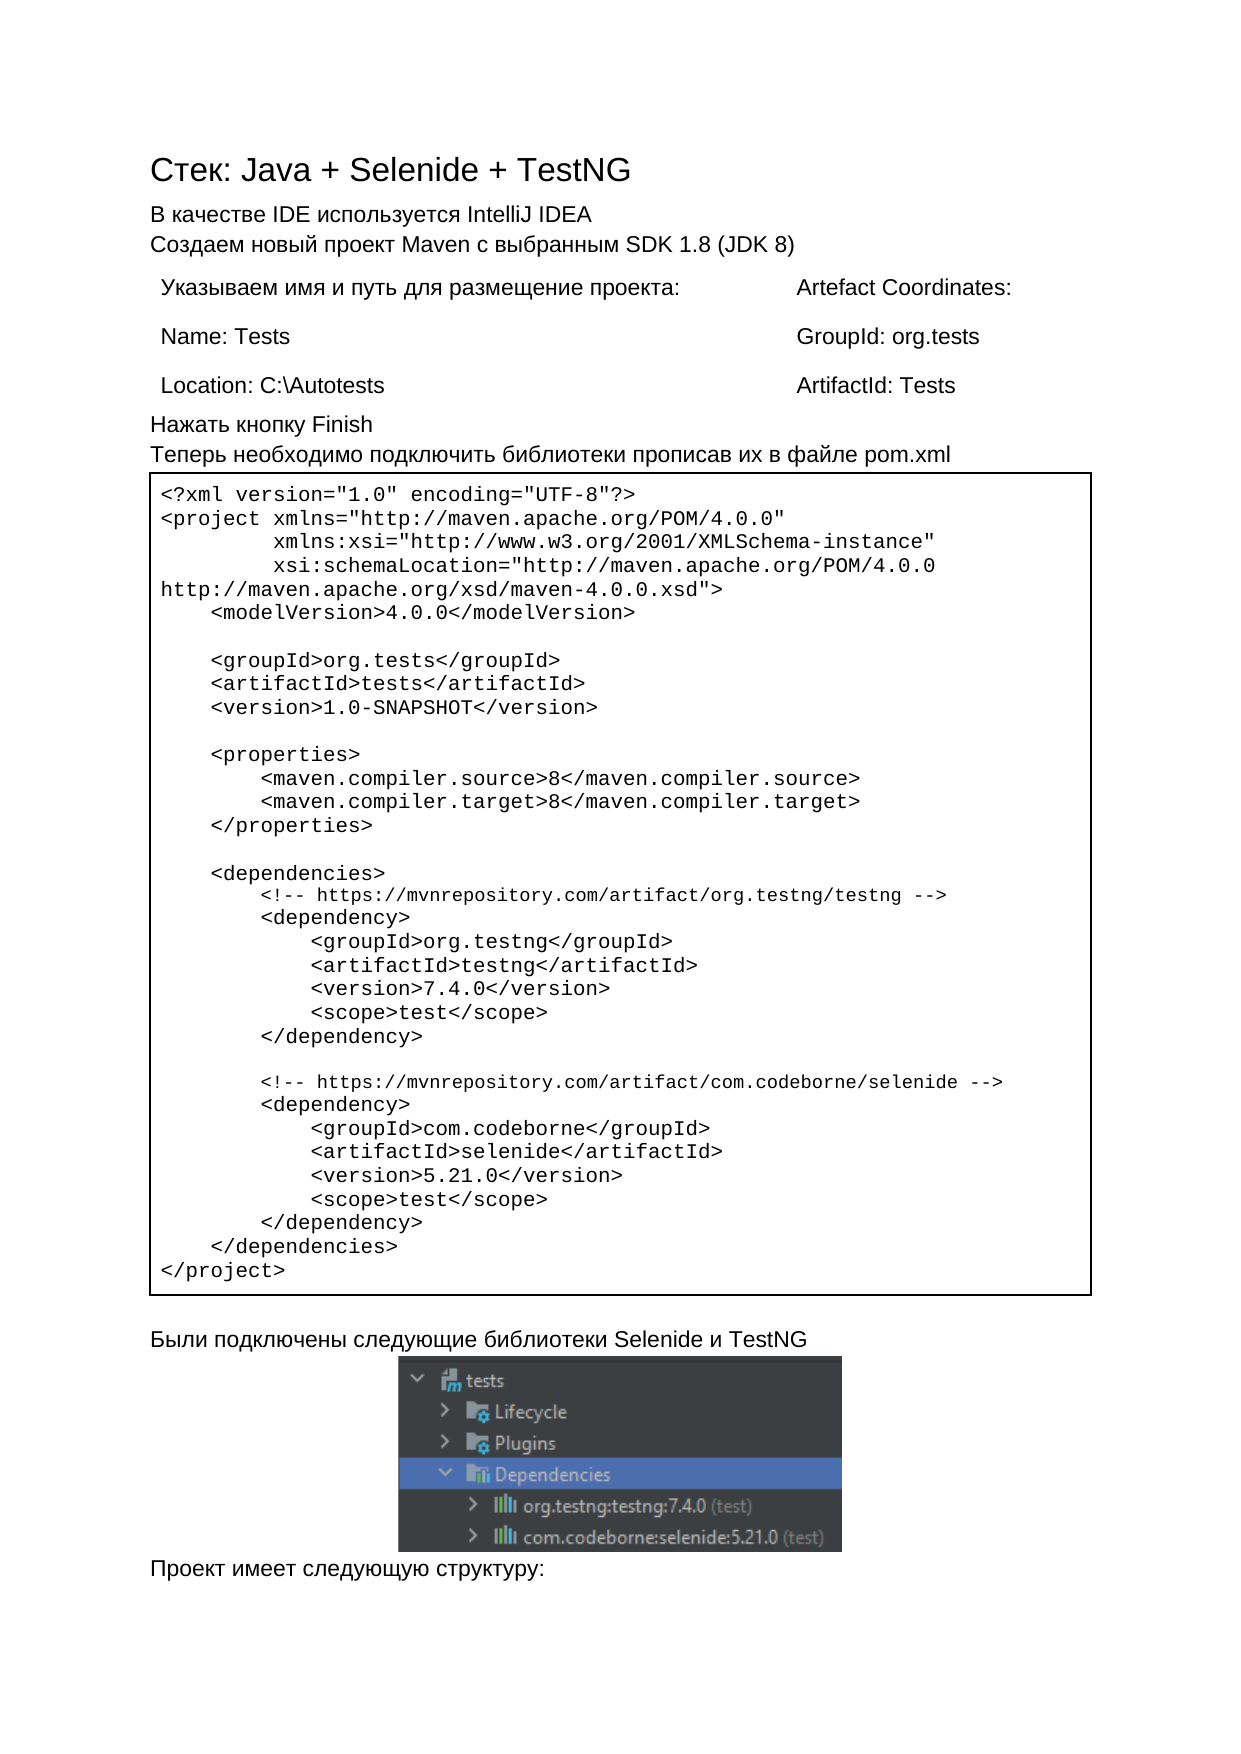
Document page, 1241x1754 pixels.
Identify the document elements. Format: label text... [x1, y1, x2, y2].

table_cell Name: Tests [151, 313, 785, 360]
table_cell ArtifactId: Tests [787, 362, 1086, 409]
table_cell GroupId: org.tests [787, 313, 1086, 360]
table_header <?xml version="1.0" encoding="UTF-8"?> <project xmlns="http://maven.apache.org/POM/4.0.0" xmlns:xsi="http://www.w3.org/2001/XMLSchema-instance" xsi:schemaLocation="http://maven.apache.org/POM/4.0.0 http://maven.apache.org/xsd/maven-4.0.0.xsd"> <modelVersion>4.0.0</modelVersion> <groupId>org.tests</groupId> <artifactId>tests</artifactId> <version>1.0-SNAPSHOT</version> <properties> <maven.compiler.source>8</maven.compiler.source> <maven.compiler.target>8</maven.compiler.target> </properties> <dependencies> <!-- https://mvnrepository.com/artifact/org.testng/testng --> <dependency> <groupId>org.testng</groupId> <artifactId>testng</artifactId> <version>7.4.0</version> <scope>test</scope> </dependency> <!-- https://mvnrepository.com/artifact/com.codeborne/selenide --> <dependency> <groupId>com.codeborne</groupId> <artifactId>selenide</artifactId> <version>5.21.0</version> <scope>test</scope> </dependency> </dependencies> </project> [151, 474, 1090, 1294]
text В качестве IDE используется IntelliJ IDEA [150, 201, 1090, 227]
picture [398, 1356, 842, 1552]
text Теперь необходимо подключить библиотеки прописав их в файле pom.xml [150, 441, 1090, 468]
text Создаем новый проект Maven с выбранным SDK 1.8 (JDK 8) [150, 231, 1090, 257]
text Нажать кнопку Finish [150, 411, 1090, 438]
subtitle Стек: Java + Selenide + TestNG [150, 150, 1090, 188]
table_header Artefact Coordinates: [787, 264, 1086, 311]
text Проект имеет следующую структуру: [150, 1555, 1090, 1582]
table_header Указываем имя и путь для размещение проекта: [151, 264, 785, 311]
table_cell Location: C:\Autotests [151, 362, 785, 409]
text Были подключены следующие библиотеки Selenide и TestNG [150, 1326, 1090, 1352]
